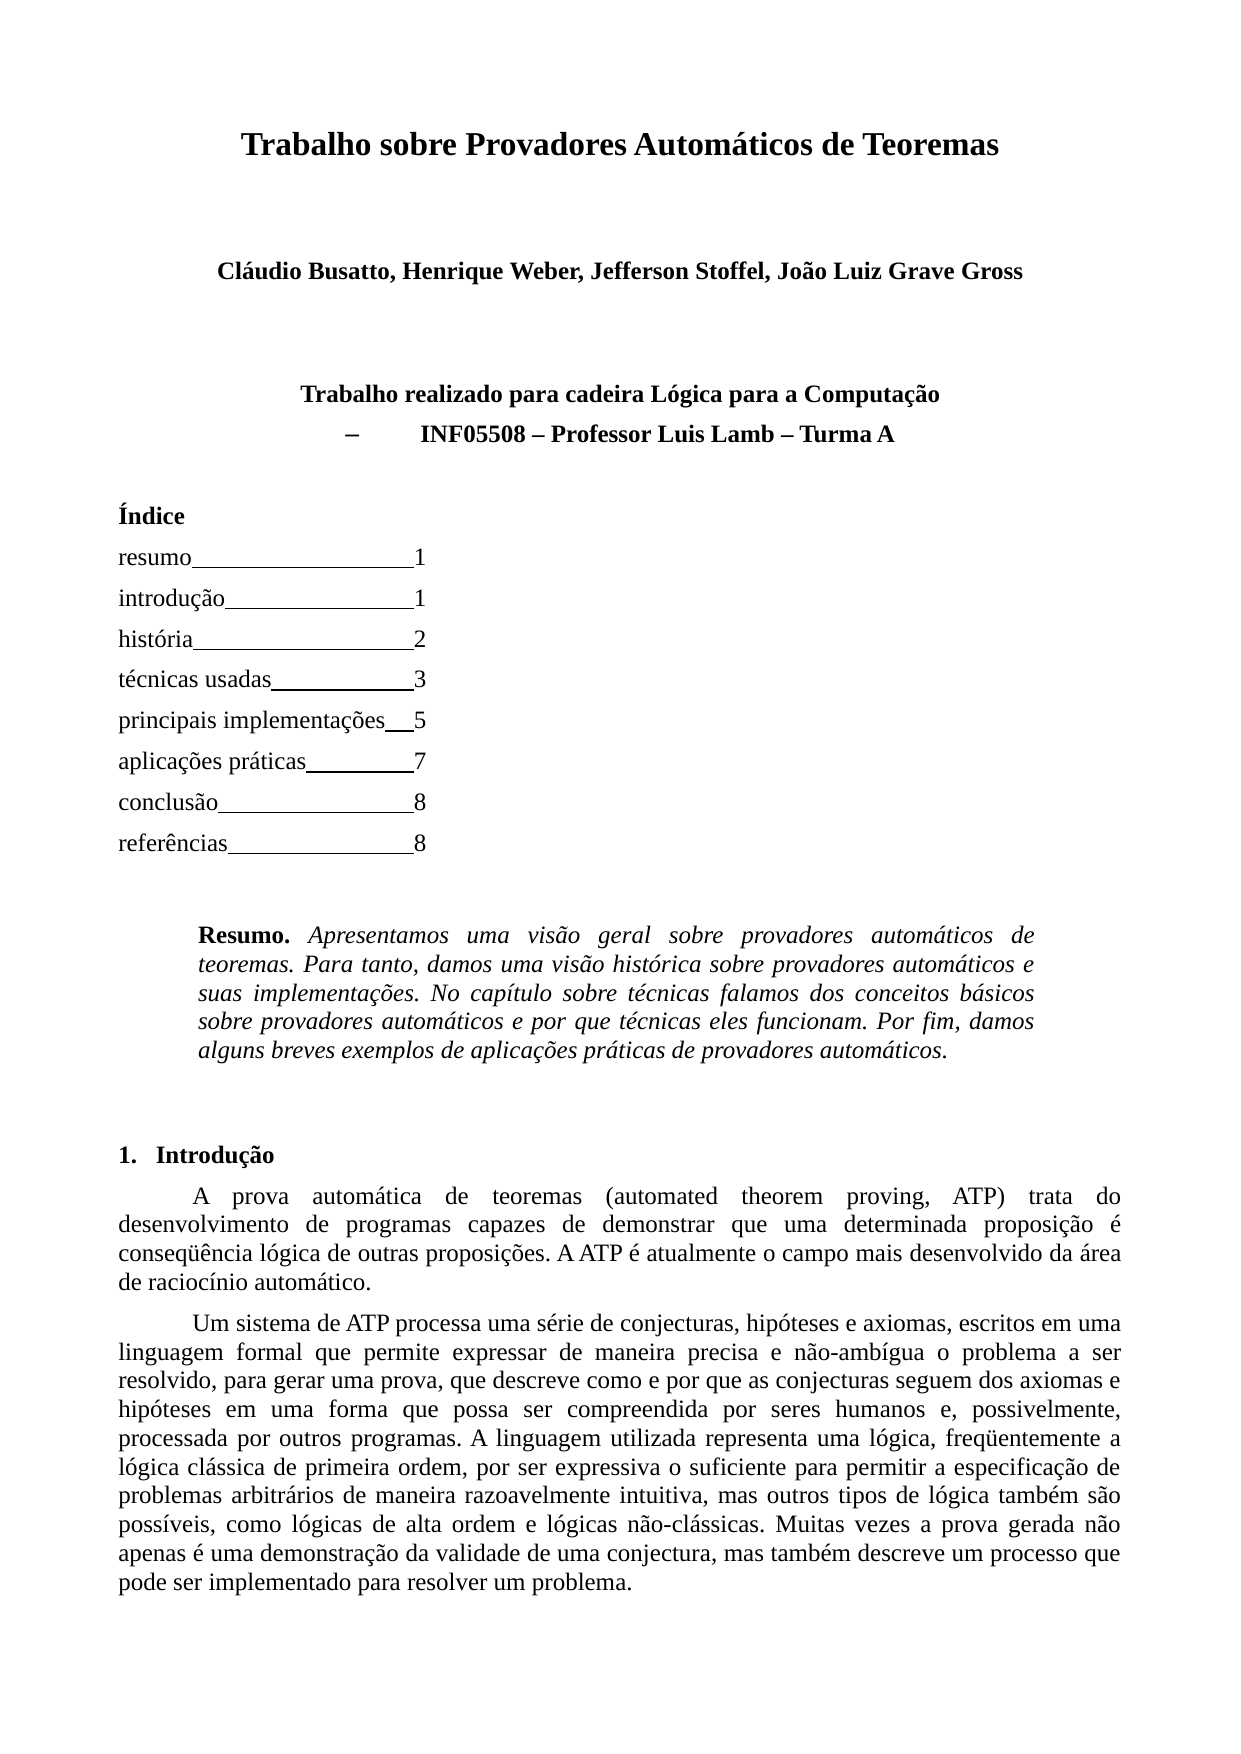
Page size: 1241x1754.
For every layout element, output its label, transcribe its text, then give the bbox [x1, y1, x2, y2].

text aplicações práticas 7 [118, 746, 1122, 775]
text Trabalho sobre Provadores Automáticos de Teoremas [118, 124, 1122, 162]
text principais implementações 5 [118, 705, 1122, 734]
text Índice [118, 501, 1122, 530]
text Trabalho realizado para cadeira Lógica para a Computação [118, 379, 1122, 407]
text Cláudio Busatto, Henrique Weber, Jefferson Stoffel, João Luiz Grave Gross [118, 256, 1122, 285]
text Um sistema de ATP processa uma série de conjecturas, hipóteses e axiomas, escritos em uma linguagem formal que permite expressar de maneira precisa e não-ambígua o problema a ser resolvido, para gerar uma prova, que descreve como e por que as conjecturas seguem dos axiomas e hipóteses em uma forma que possa ser compreendida por seres humanos e, possivelmente, processada por outros programas. A linguagem utilizada representa uma lógica, freqüentemente a lógica clássica de primeira ordem, por ser expressiva o suficiente para permitir a especificação de problemas arbitrários de maneira razoavelmente intuitiva, mas outros tipos de lógica também são possíveis, como lógicas de alta ordem e lógicas não-clássicas. Muitas vezes a prova gerada não apenas é uma demonstração da validade de uma conjectura, mas também descreve um processo que pode ser implementado para resolver um problema. [118, 1308, 1122, 1595]
text introdução 1 [118, 583, 1122, 612]
text história 2 [118, 624, 1122, 652]
list INF05508 – Professor Luis Lamb – Turma A [118, 419, 1122, 448]
text 1. Introdução [118, 1140, 1122, 1169]
text Resumo. Apresentamos uma visão geral sobre provadores automáticos de teoremas. Para tanto, damos uma visão histórica sobre provadores automáticos e suas implementações. No capítulo sobre técnicas falamos dos conceitos básicos sobre provadores automáticos e por que técnicas eles funcionam. Por fim, damos alguns breves exemplos de aplicações práticas de provadores automáticos. [198, 920, 1038, 1064]
text A prova automática de teoremas (automated theorem proving, ATP) trata do desenvolvimento de programas capazes de demonstrar que uma determinada proposição é conseqüência lógica de outras proposições. A ATP é atualmente o campo mais desenvolvido da área de raciocínio automático. [118, 1181, 1122, 1296]
text técnicas usadas 3 [118, 664, 1122, 693]
text resumo 1 [118, 542, 1122, 571]
text conclusão 8 [118, 787, 1122, 816]
text referências 8 [118, 828, 1122, 857]
